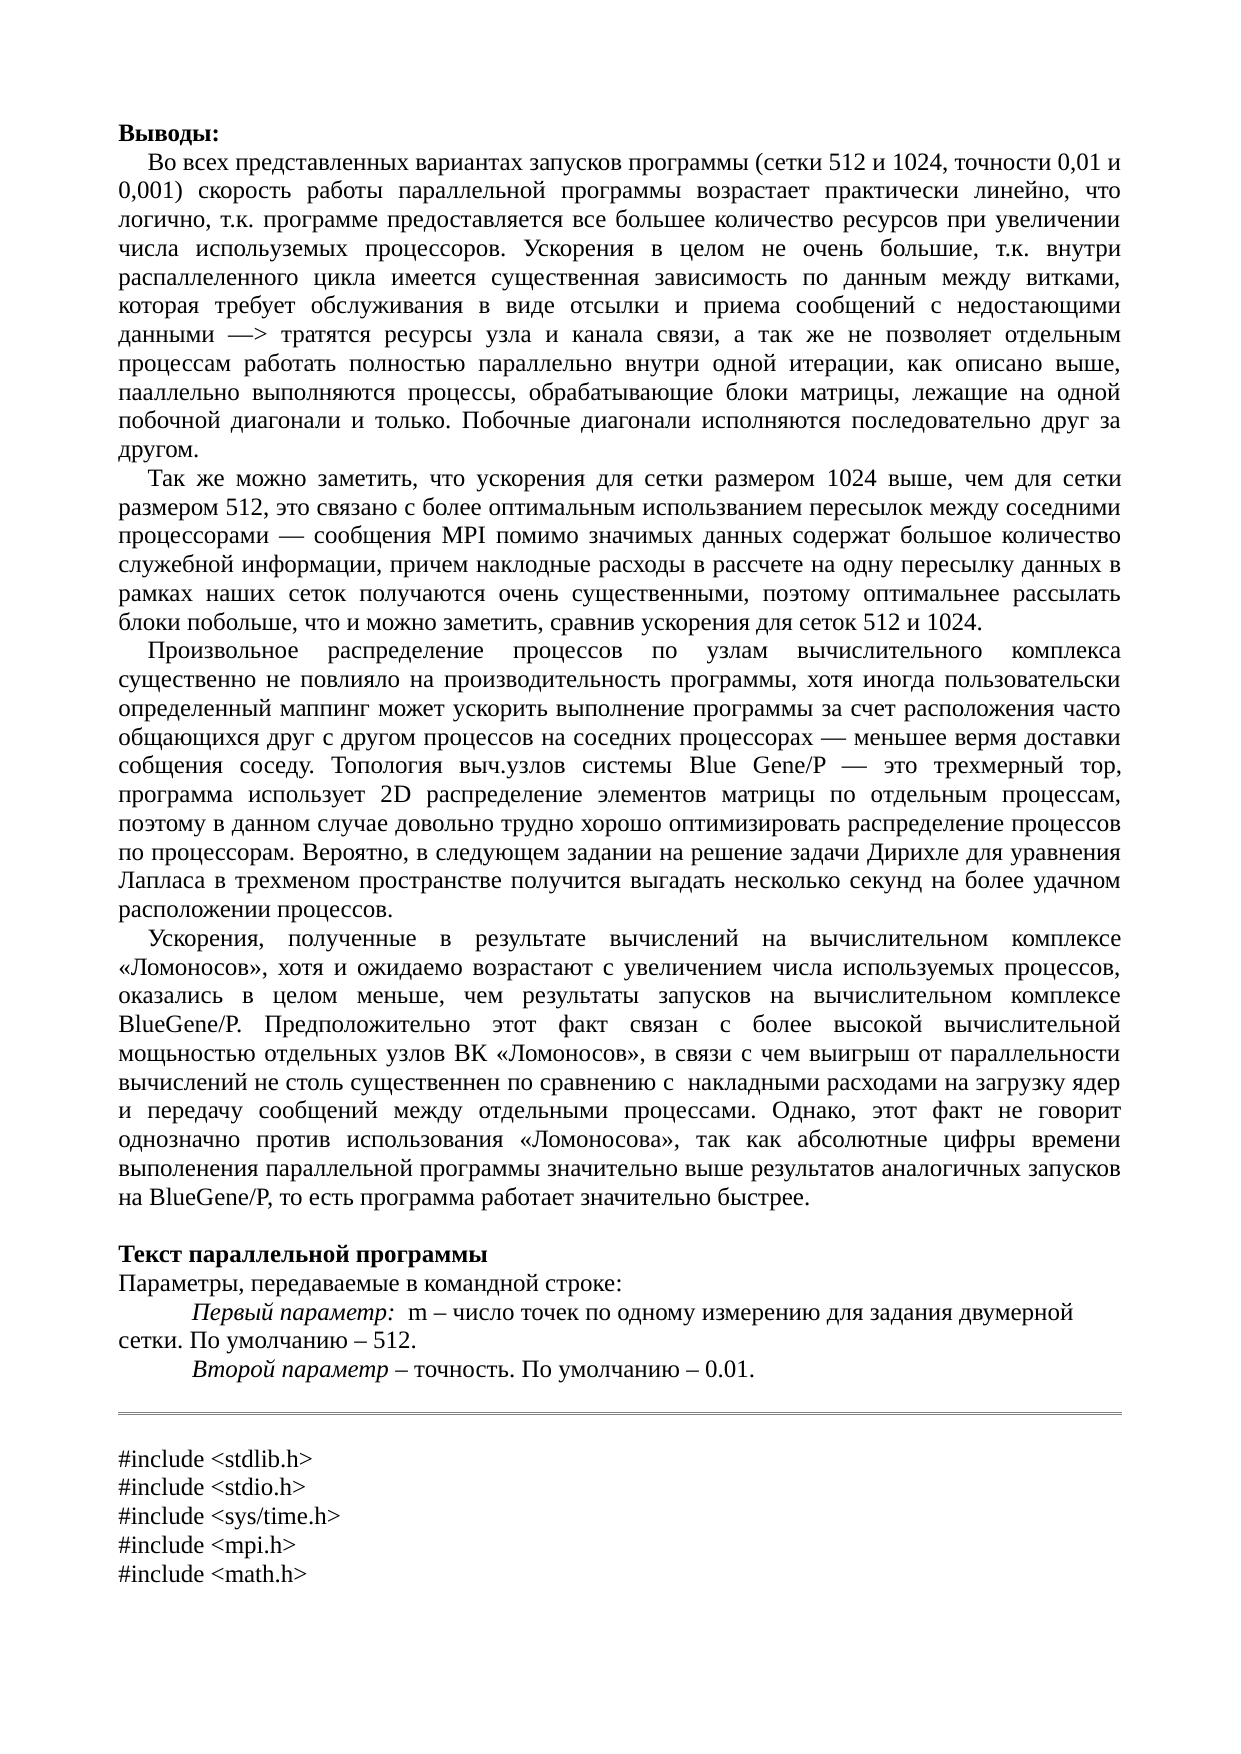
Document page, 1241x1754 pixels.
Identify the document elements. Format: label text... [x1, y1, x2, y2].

text #include <stdlib.h> [118, 1444, 1122, 1472]
text #include <stdio.h> [118, 1472, 1122, 1501]
text Первый параметр: m – число точек по одному измерению для задания двумерной сетки. По умолчанию – 512. [118, 1297, 1122, 1354]
text Текст параллельной программы Параметры, передаваемые в командной строке: [118, 1239, 1122, 1297]
text Так же можно заметить, что ускорения для сетки размером 1024 выше, чем для сетки размером 512, это связано с более оптимальным использванием пересылок между соседними процессорами — сообщения MPI помимо значимых данных содержат большое количество служебной информации, причем наклодные расходы в рассчете на одну пересылку данных в рамках наших сеток получаются очень существенными, поэтому оптимальнее рассылать блоки побольше, что и можно заметить, сравнив ускорения для сеток 512 и 1024. [118, 463, 1122, 636]
text Произвольное распределение процессов по узлам вычислительного комплекса существенно не повлияло на производительность программы, хотя иногда пользовательски определенный маппинг может ускорить выполнение программы за счет расположения часто общающихся друг с другом процессов на соседних процессорах — меньшее вермя доставки собщения соседу. Топология выч.узлов системы Blue Gene/P — это трехмерный тор, программа использует 2D распределение элементов матрицы по отдельным процессам, поэтому в данном случае довольно трудно хорошо оптимизировать распределение процессов по процессорам. Вероятно, в следующем задании на решение задачи Дирихле для уравнения Лапласа в трехменом пространстве получится выгадать несколько секунд на более удачном расположении процессов. [118, 636, 1122, 923]
text #include <mpi.h> [118, 1530, 1122, 1559]
text #include <math.h> [118, 1559, 1122, 1587]
text Второй параметр – точность. По умолчанию – 0.01. [118, 1354, 1122, 1383]
text #include <sys/time.h> [118, 1501, 1122, 1530]
text Выводы: [118, 118, 1122, 147]
text Во всех представленных вариантах запусков программы (сетки 512 и 1024, точности 0,01 и 0,001) скорость работы параллельной программы возрастает практически линейно, что логично, т.к. программе предоставляется все большее количество ресурсов при увеличении числа испольуземых процессоров. Ускорения в целом не очень большие, т.к. внутри распаллеленного цикла имеется существенная зависимость по данным между витками, которая требует обслуживания в виде отсылки и приема сообщений с недостающими данными —> тратятся ресурсы узла и канала связи, а так же не позволяет отдельным процессам работать полностью параллельно внутри одной итерации, как описано выше, пааллельно выполняются процессы, обрабатывающие блоки матрицы, лежащие на одной побочной диагонали и только. Побочные диагонали исполняются последовательно друг за другом. [118, 147, 1122, 463]
text Ускорения, полученные в результате вычислений на вычислительном комплексе «Ломоносов», хотя и ожидаемо возрастают с увеличением числа используемых процессов, оказались в целом меньше, чем результаты запусков на вычислительном комплексе BlueGene/P. Предположительно этот факт связан с более высокой вычислительной мощьностью отдельных узлов ВК «Ломоносов», в связи с чем выигрыш от параллельности вычислений не столь существеннен по сравнению с накладными расходами на загрузку ядер и передачу сообщений между отдельными процессами. Однако, этот факт не говорит однозначно против использования «Ломоносова», так как абсолютные цифры времени выполенения параллельной программы значительно выше результатов аналогичных запусков на BlueGene/P, то есть программа работает значительно быстрее. [118, 923, 1122, 1211]
